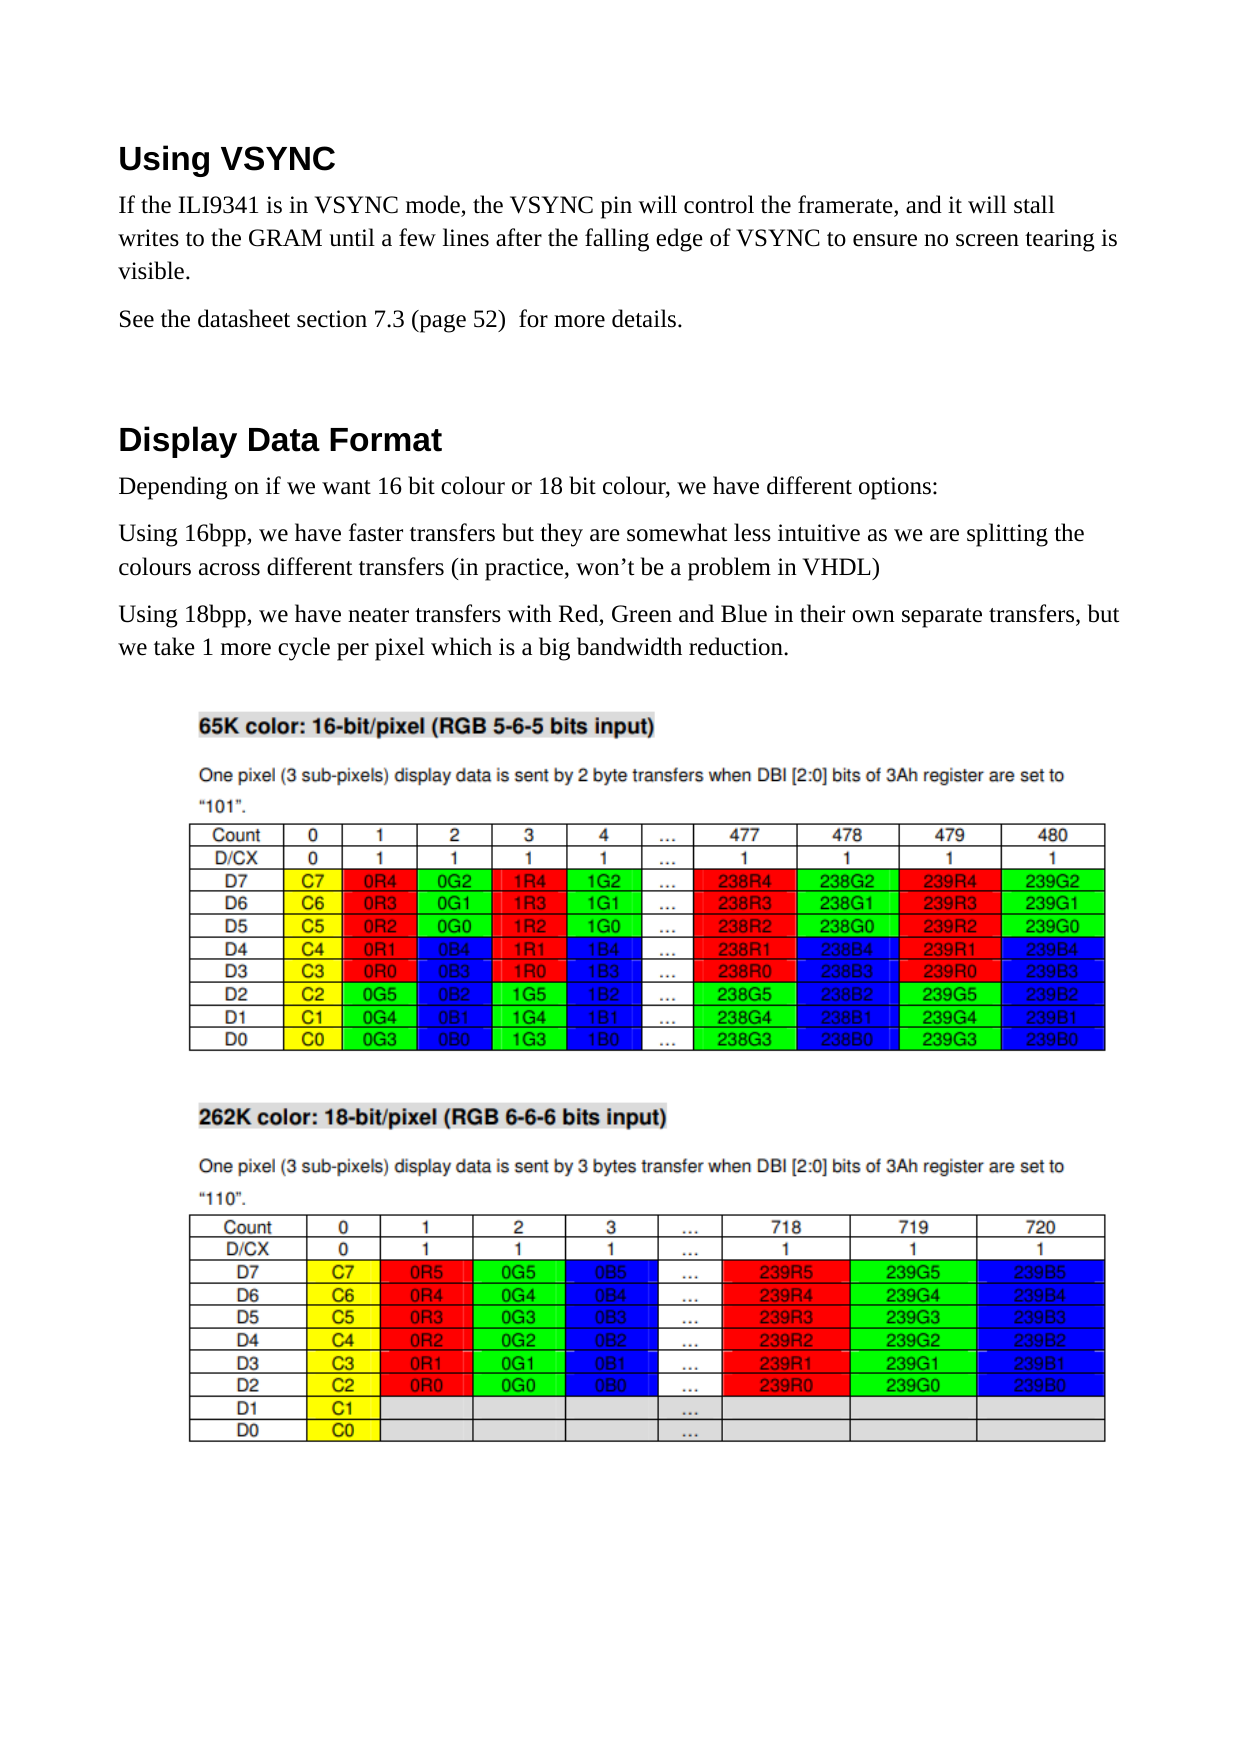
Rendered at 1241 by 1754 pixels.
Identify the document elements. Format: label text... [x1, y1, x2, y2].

text Depending on if we want 16 bit colour or 18 bit colour, we have different options: [118, 471, 1122, 500]
text Using 18bpp, we have neater transfers with Red, Green and Blue in their own separate transfers, but we take 1 more cycle per pixel which is a big bandwidth reduction. [118, 599, 1122, 661]
subtitle Display Data Format [118, 420, 1122, 458]
picture [132, 701, 1137, 1472]
text Using 16bpp, we have faster transfers but they are somewhat less intuitive as we are splitting the colours across different transfers (in practice, won’t be a problem in VHDL) [118, 518, 1122, 580]
text If the ILI9341 is in VSYNC mode, the VSYNC pin will control the framerate, and it will stall writes to the GRAM until a few lines after the falling edge of VSYNC to ensure no screen tearing is visible. [118, 190, 1122, 285]
text See the datasheet section 7.3 (page 52) for more details. [118, 304, 1122, 332]
subtitle Using VSYNC [118, 139, 1122, 178]
